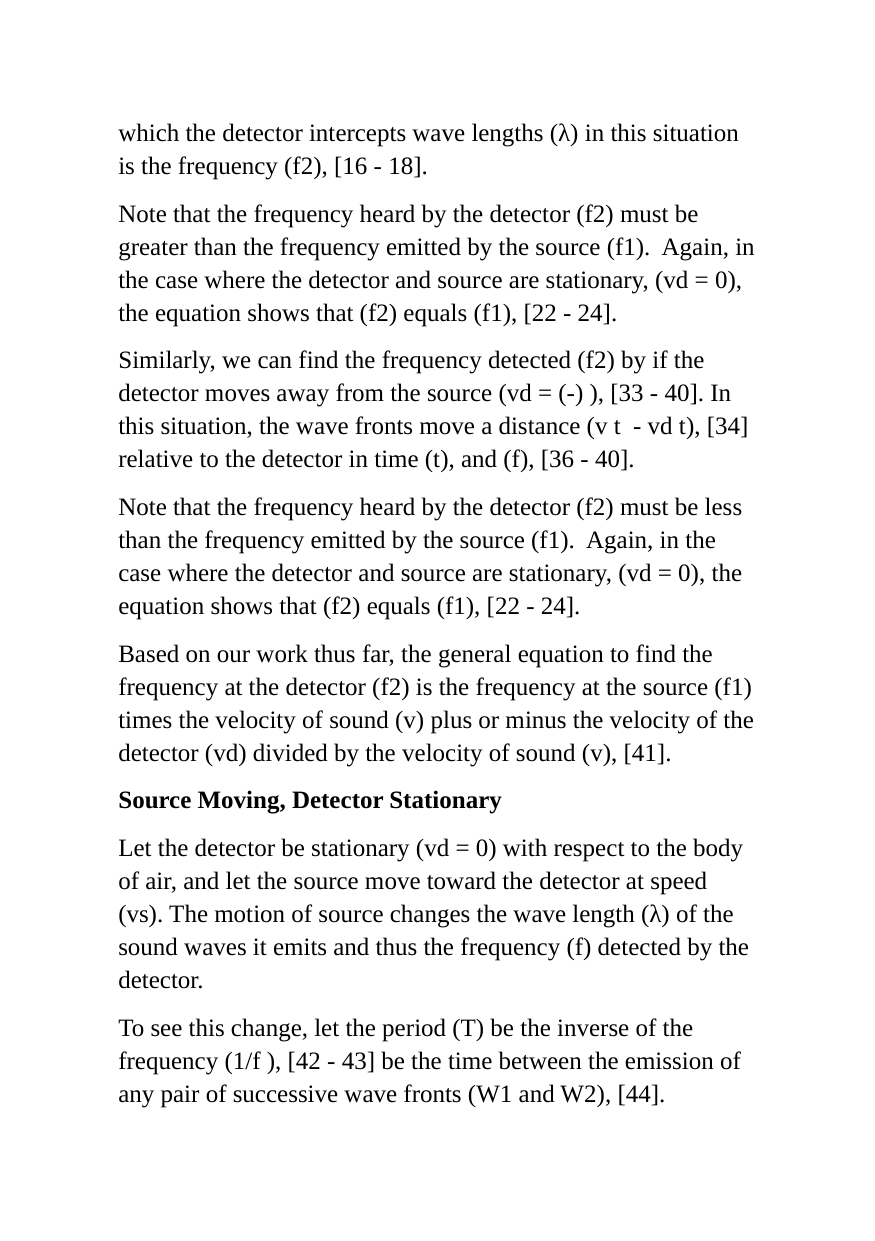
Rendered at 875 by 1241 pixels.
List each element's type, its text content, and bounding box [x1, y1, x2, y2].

text Note that the frequency heard by the detector (f2) must be greater than the frequency emitted by the source (f1). Again, in the case where the detector and source are stationary, (vd = 0), the equation shows that (f2) equals (f1), [22 - 24]. [118, 199, 756, 327]
text Similarly, we can find the frequency detected (f2) by if the detector moves away from the source (vd = (-) ), [33 - 40]. In this situation, the wave fronts move a distance (v t - vd t), [34] relative to the detector in time (t), and (f), [36 - 40]. [118, 345, 756, 473]
text Source Moving, Detector Stationary [118, 785, 756, 814]
text To see this change, let the period (T) be the inverse of the frequency (1/f ), [42 - 43] be the time between the emission of any pair of successive wave fronts (W1 and W2), [44]. [118, 1013, 756, 1107]
text Based on our work thus far, the general equation to find the frequency at the detector (f2) is the frequency at the source (f1) times the velocity of sound (v) plus or minus the velocity of the detector (vd) divided by the velocity of sound (v), [41]. [118, 639, 756, 767]
text which the detector intercepts wave lengths (λ) in this situation is the frequency (f2), [16 - 18]. [118, 118, 756, 180]
text Let the detector be stationary (vd = 0) with respect to the body of air, and let the source move toward the detector at speed (vs). The motion of source changes the wave length (λ) of the sound waves it emits and thus the frequency (f) detected by the detector. [118, 833, 756, 994]
text Note that the frequency heard by the detector (f2) must be less than the frequency emitted by the source (f1). Again, in the case where the detector and source are stationary, (vd = 0), the equation shows that (f2) equals (f1), [22 - 24]. [118, 492, 756, 620]
